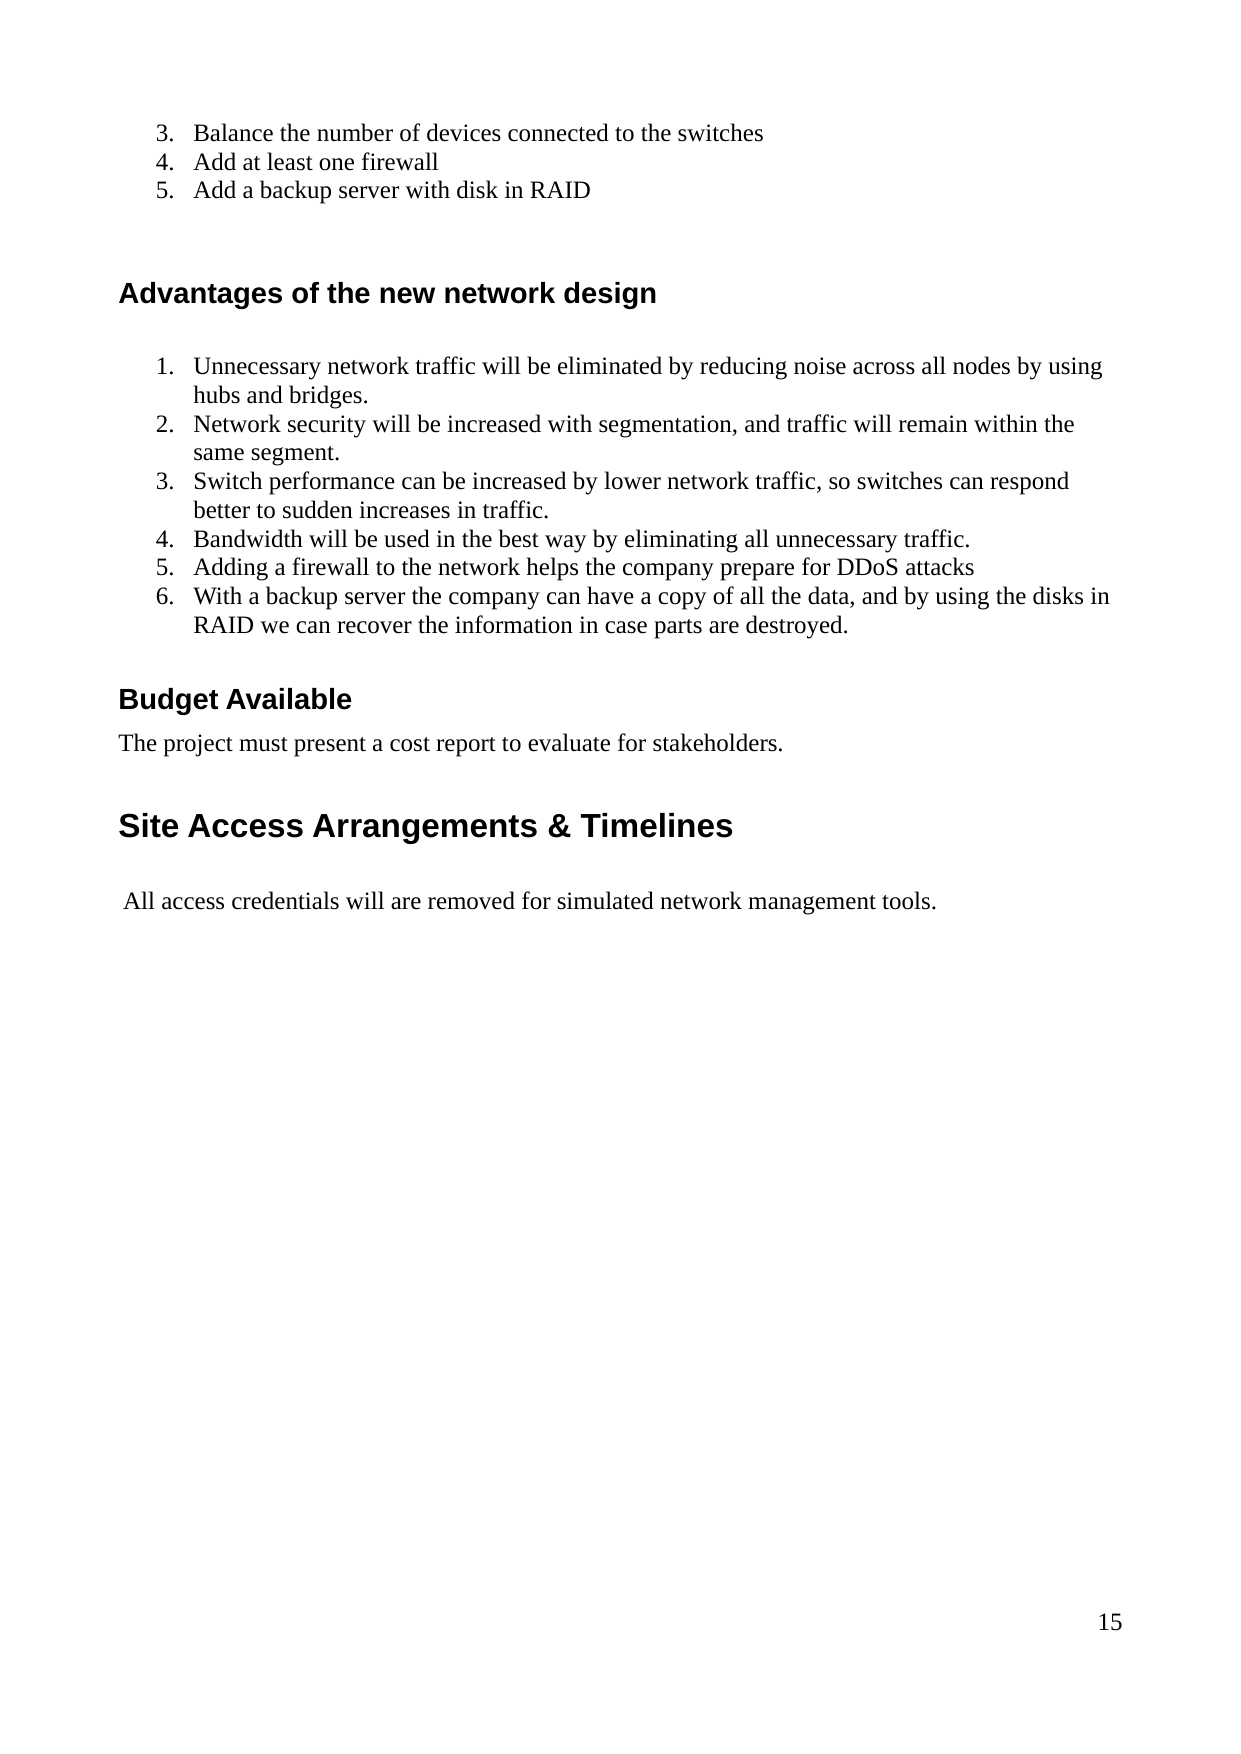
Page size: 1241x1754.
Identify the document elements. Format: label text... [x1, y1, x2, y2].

list With a backup server the company can have a copy of all the data, and by using the disks in RAID we can recover the information in case parts are destroyed. [156, 581, 1122, 639]
list Balance the number of devices connected to the switches [156, 118, 1122, 147]
list Switch performance can be increased by lower network traffic, so switches can respond better to sudden increases in traffic. [156, 466, 1122, 524]
text The project must present a cost report to evaluate for stakeholders. [118, 728, 1122, 757]
text All access credentials will are removed for simulated network management tools. [118, 886, 1122, 915]
list Network security will be increased with segmentation, and traffic will remain within the same segment. [156, 409, 1122, 466]
list Add at least one firewall [156, 147, 1122, 176]
list Adding a firewall to the network helps the company prepare for DDoS attacks [156, 552, 1122, 581]
list Unnecessary network traffic will be eliminated by reducing noise across all nodes by using hubs and bridges. [156, 351, 1122, 409]
subtitle Site Access Arrangements & Timelines [118, 806, 1122, 845]
list Bandwidth will be used in the best way by eliminating all unnecessary traffic. [156, 524, 1122, 552]
list Add a backup server with disk in RAID [156, 176, 1122, 204]
subtitle Advantages of the new network design [118, 276, 1122, 310]
subtitle Budget Available [118, 682, 1122, 716]
